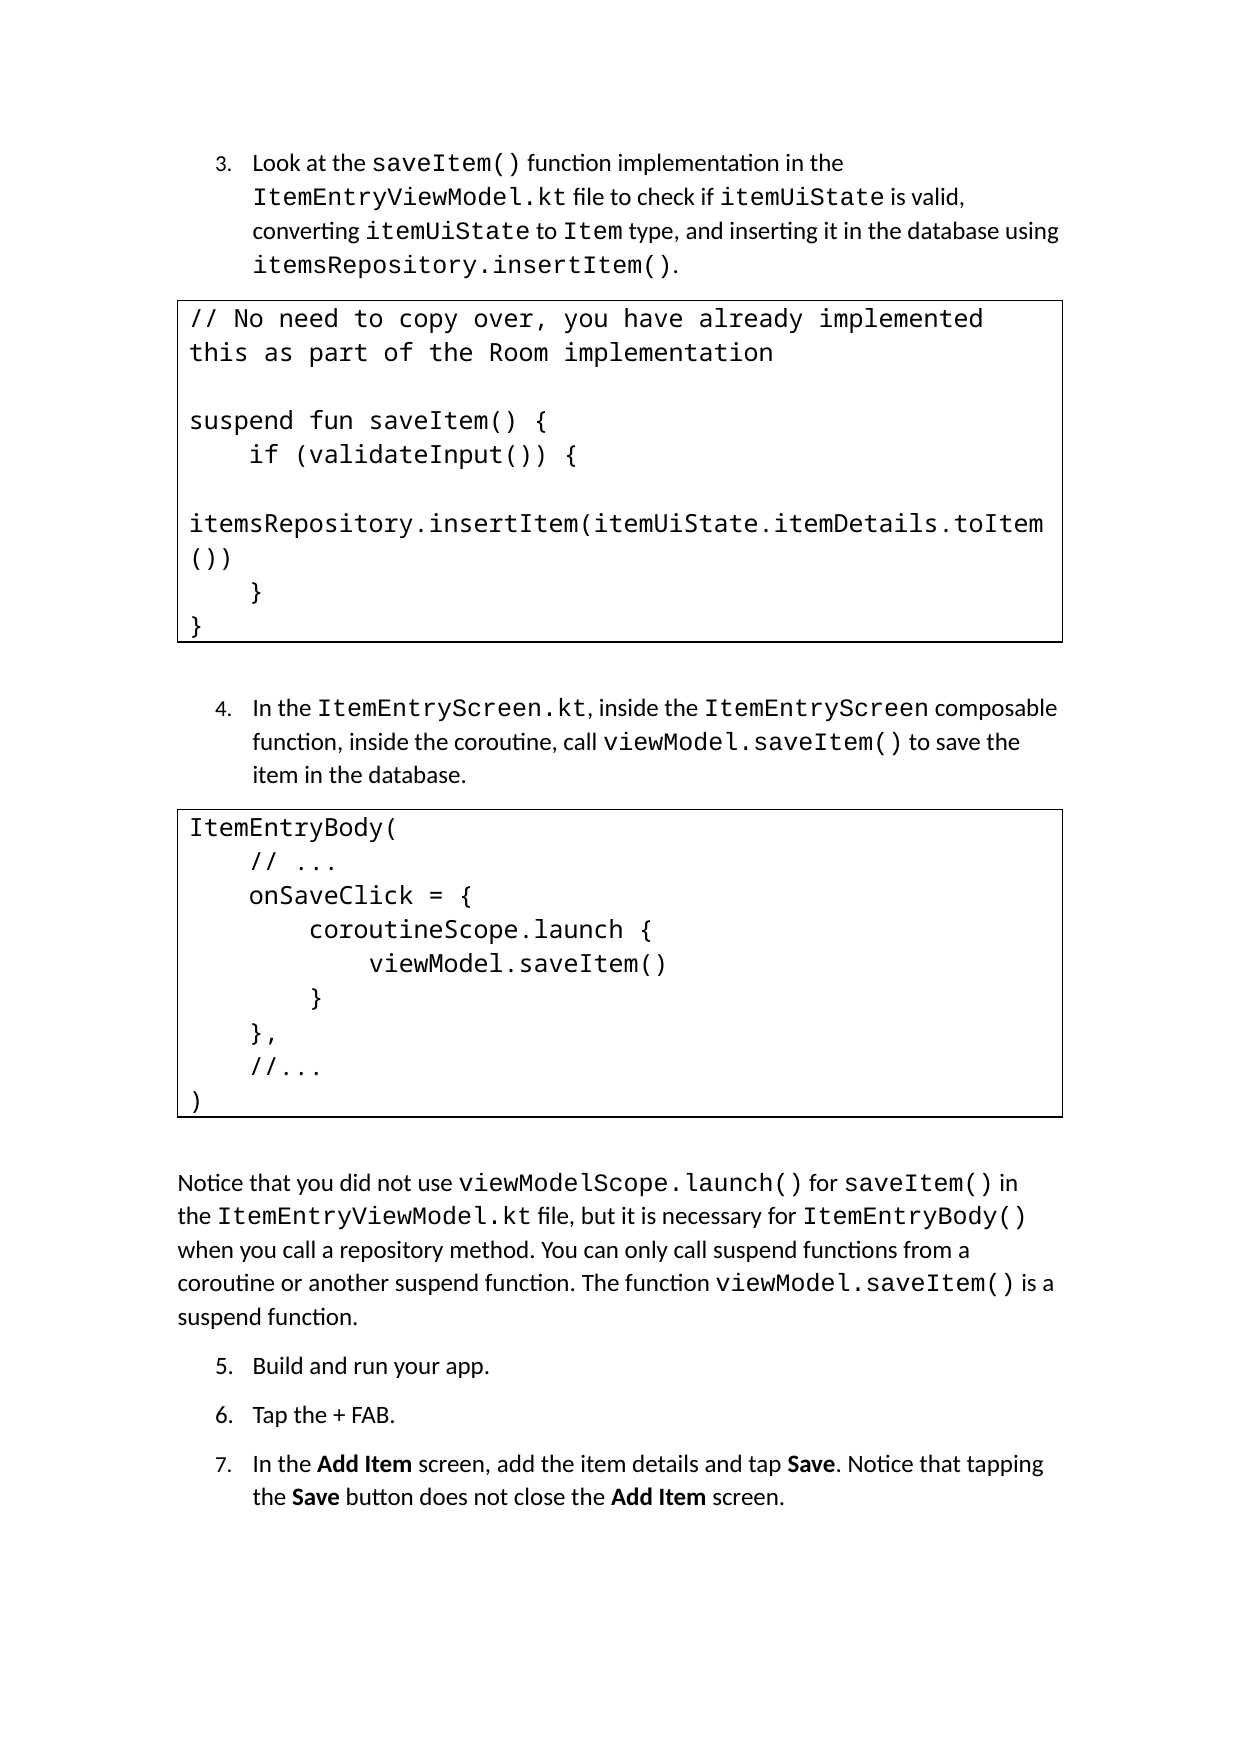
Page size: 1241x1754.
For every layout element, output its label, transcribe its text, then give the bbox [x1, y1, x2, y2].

table_header // No need to copy over, you have already implemented this as part of the Room implementation suspend fun saveItem() { if (validateInput()) { itemsRepository.insertItem(itemUiState.itemDetails.toItem()) } } [178, 301, 1062, 641]
table_header ItemEntryBody( // ... onSaveClick = { coroutineScope.launch { viewModel.saveItem() } }, //... ) [178, 810, 1062, 1116]
text Notice that you did not use viewModelScope.launch() for saveItem() in the ItemEntryViewModel.kt file, but it is necessary for ItemEntryBody() when you call a repository method. You can only call suspend functions from a coroutine or another suspend function. The function viewModel.saveItem() is a suspend function. [177, 1167, 1063, 1331]
list Look at the saveItem() function implementation in the ItemEntryViewModel.kt file to check if itemUiState is valid, converting itemUiState to Item type, and inserting it in the database using itemsRepository.insertItem(). [215, 148, 1063, 281]
list Build and run your app. [215, 1350, 1063, 1381]
list In the ItemEntryScreen.kt, inside the ItemEntryScreen composable function, inside the coroutine, call viewModel.saveItem() to save the item in the database. [215, 692, 1063, 790]
list In the Add Item screen, add the item details and tap Save. Notice that tapping the Save button does not close the Add Item screen. [215, 1449, 1063, 1512]
list Tap the + FAB. [215, 1399, 1063, 1430]
